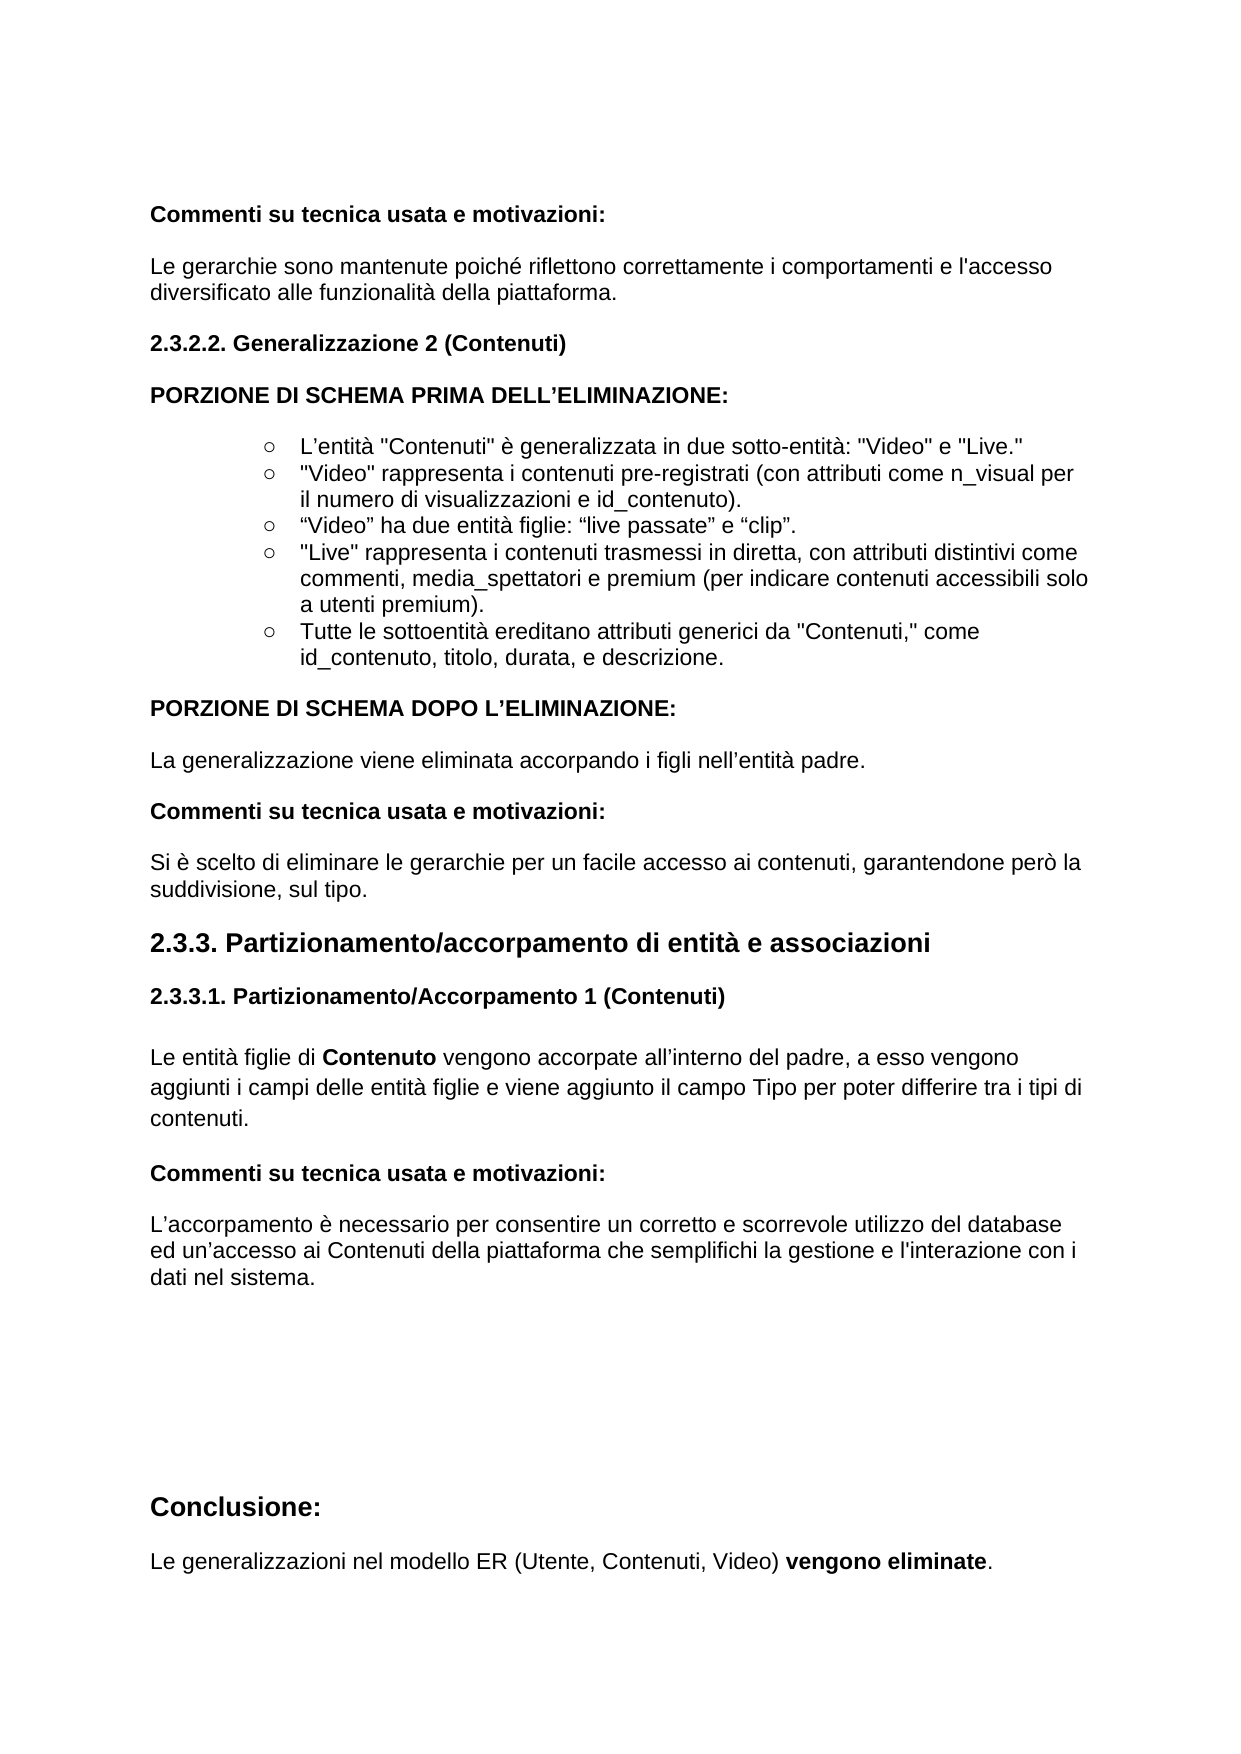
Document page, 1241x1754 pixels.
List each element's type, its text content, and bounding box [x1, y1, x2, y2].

text Si è scelto di eliminare le gerarchie per un facile accesso ai contenuti, garantendone però la suddivisione, sul tipo. [150, 849, 1090, 902]
list "Video" rappresenta i contenuti pre-registrati (con attributi come n_visual per il numero di visualizzazioni e id_contenuto). [262, 459, 1090, 512]
list "Live" rappresenta i contenuti trasmessi in diretta, con attributi distintivi come commenti, media_spettatori e premium (per indicare contenuti accessibili solo a utenti premium). [262, 538, 1090, 618]
list L’entità "Contenuti" è generalizzata in due sotto-entità: "Video" e "Live." [262, 433, 1090, 459]
text Commenti su tecnica usata e motivazioni: [150, 1160, 1090, 1186]
text PORZIONE DI SCHEMA PRIMA DELL’ELIMINAZIONE: [150, 382, 1090, 408]
text La generalizzazione viene eliminata accorpando i figli nell’entità padre. [150, 747, 1090, 773]
text Le generalizzazioni nel modello ER (Utente, Contenuti, Video) vengono eliminate. [150, 1548, 1090, 1574]
text 2.3.3. Partizionamento/accorpamento di entità e associazioni [150, 927, 1090, 958]
text Le entità figlie di Contenuto vengono accorpate all’interno del padre, a esso vengono aggiunti i campi delle entità figlie e viene aggiunto il campo Tipo per poter differire tra i tipi di contenuti. [150, 1044, 1090, 1131]
subtitle 2.3.3.1. Partizionamento/Accorpamento 1 (Contenuti) [150, 983, 1090, 1010]
text Commenti su tecnica usata e motivazioni: [150, 798, 1090, 824]
text PORZIONE DI SCHEMA DOPO L’ELIMINAZIONE: [150, 695, 1090, 722]
list Tutte le sottoentità ereditano attributi generici da "Contenuti," come id_contenuto, titolo, durata, e descrizione. [262, 618, 1090, 670]
subtitle 2.3.2.2. Generalizzazione 2 (Contenuti) [150, 330, 1090, 357]
text Le gerarchie sono mantenute poiché riflettono correttamente i comportamenti e l'accesso diversificato alle funzionalità della piattaforma. [150, 253, 1090, 305]
subtitle Conclusione: [150, 1491, 1090, 1523]
text L’accorpamento è necessario per consentire un corretto e scorrevole utilizzo del database ed un’accesso ai Contenuti della piattaforma che semplifichi la gestione e l'interazione con i dati nel sistema. [150, 1211, 1090, 1290]
list “Video” ha due entità figlie: “live passate” e “clip”. [262, 512, 1090, 538]
text Commenti su tecnica usata e motivazioni: [150, 201, 1090, 228]
